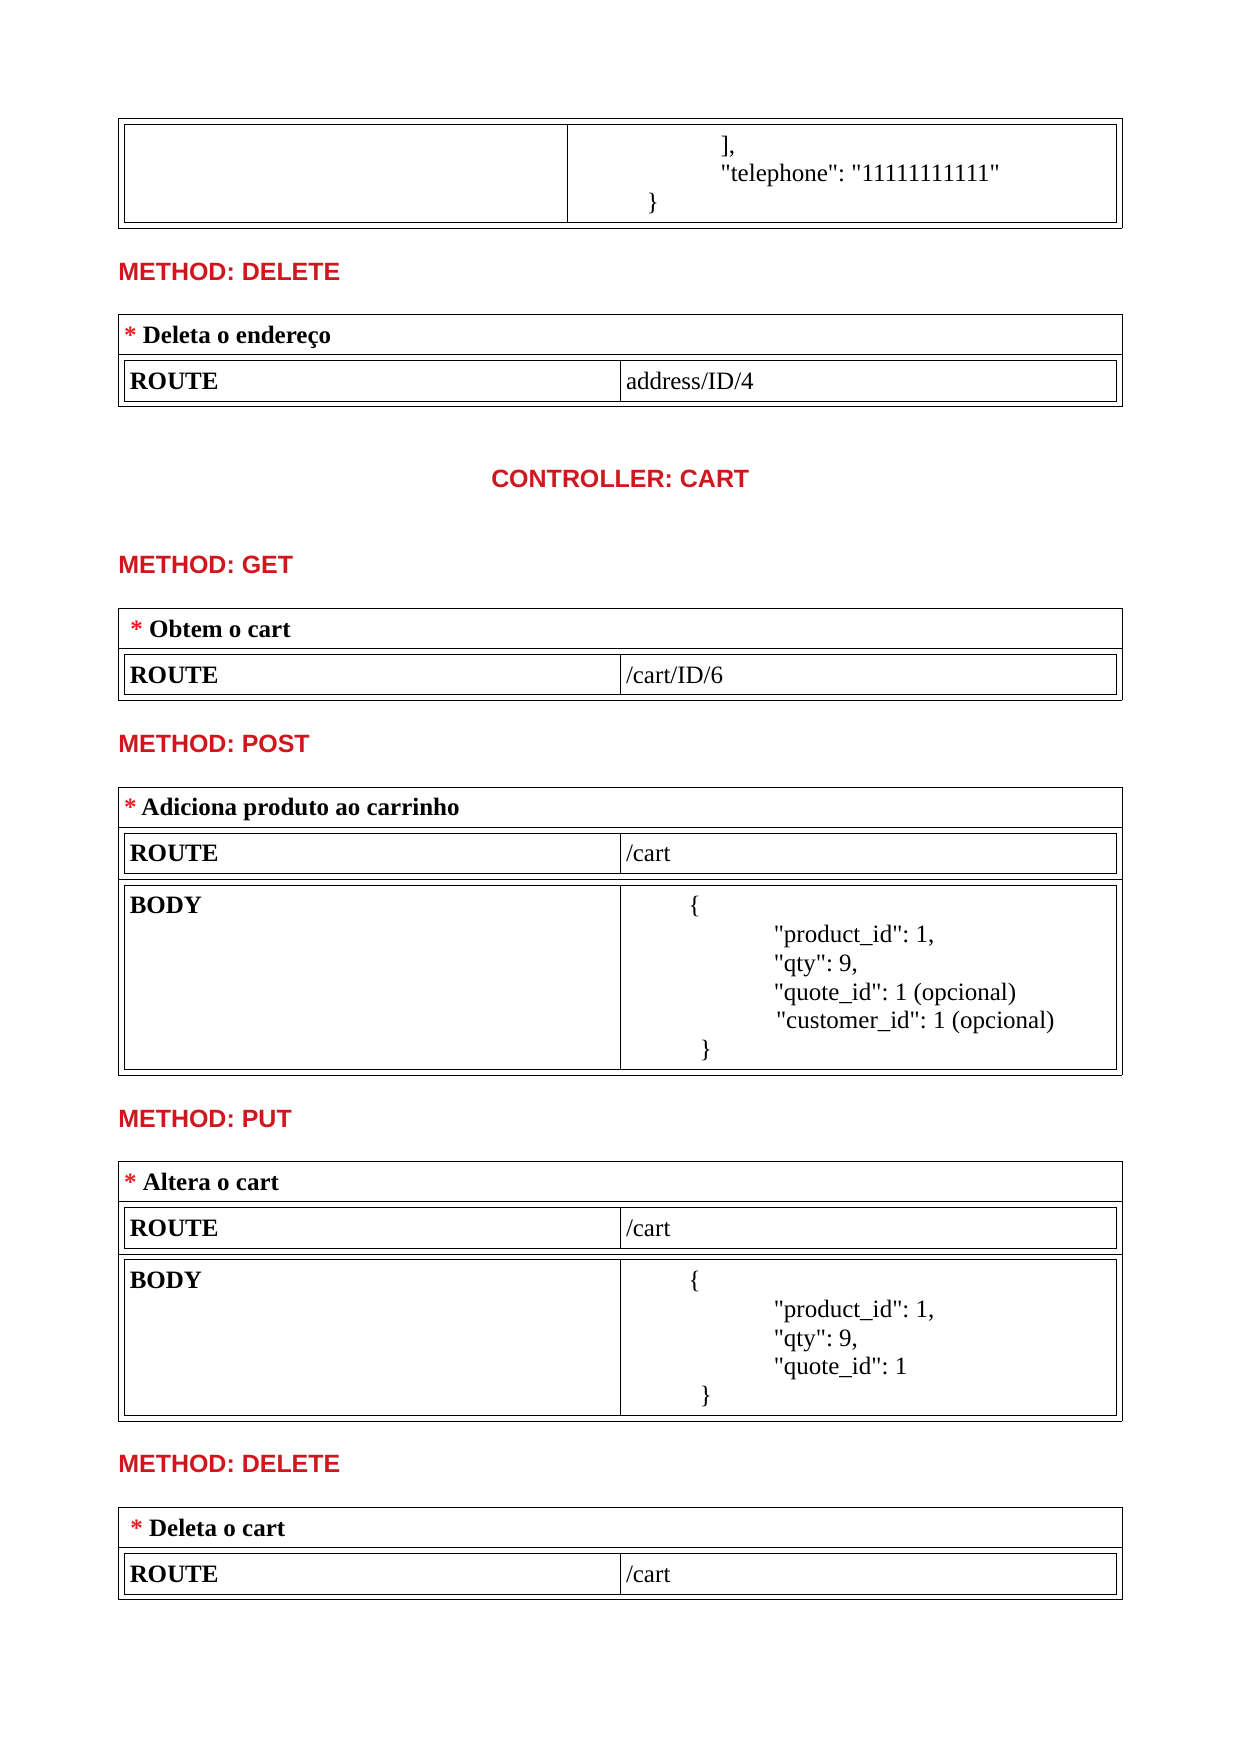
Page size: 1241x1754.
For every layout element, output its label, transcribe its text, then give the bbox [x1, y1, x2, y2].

table_header /cart [621, 1554, 1116, 1593]
table_header /cart [621, 834, 1116, 873]
table_header BODY [125, 886, 620, 1069]
text METHOD: GET [118, 550, 1122, 579]
table_cell [119, 355, 1122, 406]
table_header ROUTE [125, 1208, 620, 1248]
table_header ROUTE [125, 655, 620, 694]
table_cell [119, 119, 1122, 228]
table_cell [119, 880, 1122, 1075]
table_cell [119, 1548, 1122, 1599]
text CONTROLLER: CART [118, 464, 1122, 493]
table_header * Adiciona produto ao carrinho [119, 788, 1122, 827]
table_header address/ID/4 [621, 361, 1116, 401]
table_cell [119, 1255, 1122, 1421]
table_cell [119, 828, 1122, 879]
table_cell [119, 649, 1122, 700]
table_header BODY [125, 1260, 620, 1415]
text METHOD: PUT [118, 1104, 1122, 1132]
table_header ROUTE [125, 1554, 620, 1593]
table_header ], "telephone": "11111111111" } [568, 125, 1116, 222]
text METHOD: DELETE [118, 1449, 1122, 1478]
table_header [125, 125, 567, 222]
text METHOD: DELETE [118, 257, 1122, 285]
table_header * Deleta o cart [119, 1508, 1122, 1547]
table_header * Deleta o endereço [119, 315, 1122, 354]
table_header * Altera o cart [119, 1162, 1122, 1201]
table_cell [119, 1202, 1122, 1253]
table_header { "product_id": 1, "qty": 9, "quote_id": 1 (opcional) "customer_id": 1 (opcional) } [621, 886, 1116, 1069]
text METHOD: POST [118, 729, 1122, 758]
table_header ROUTE [125, 361, 620, 401]
table_header /cart [621, 1208, 1116, 1248]
table_header /cart/ID/6 [621, 655, 1116, 694]
table_header ROUTE [125, 834, 620, 873]
table_header * Obtem o cart [119, 609, 1122, 648]
table_header { "product_id": 1, "qty": 9, "quote_id": 1 } [621, 1260, 1116, 1415]
